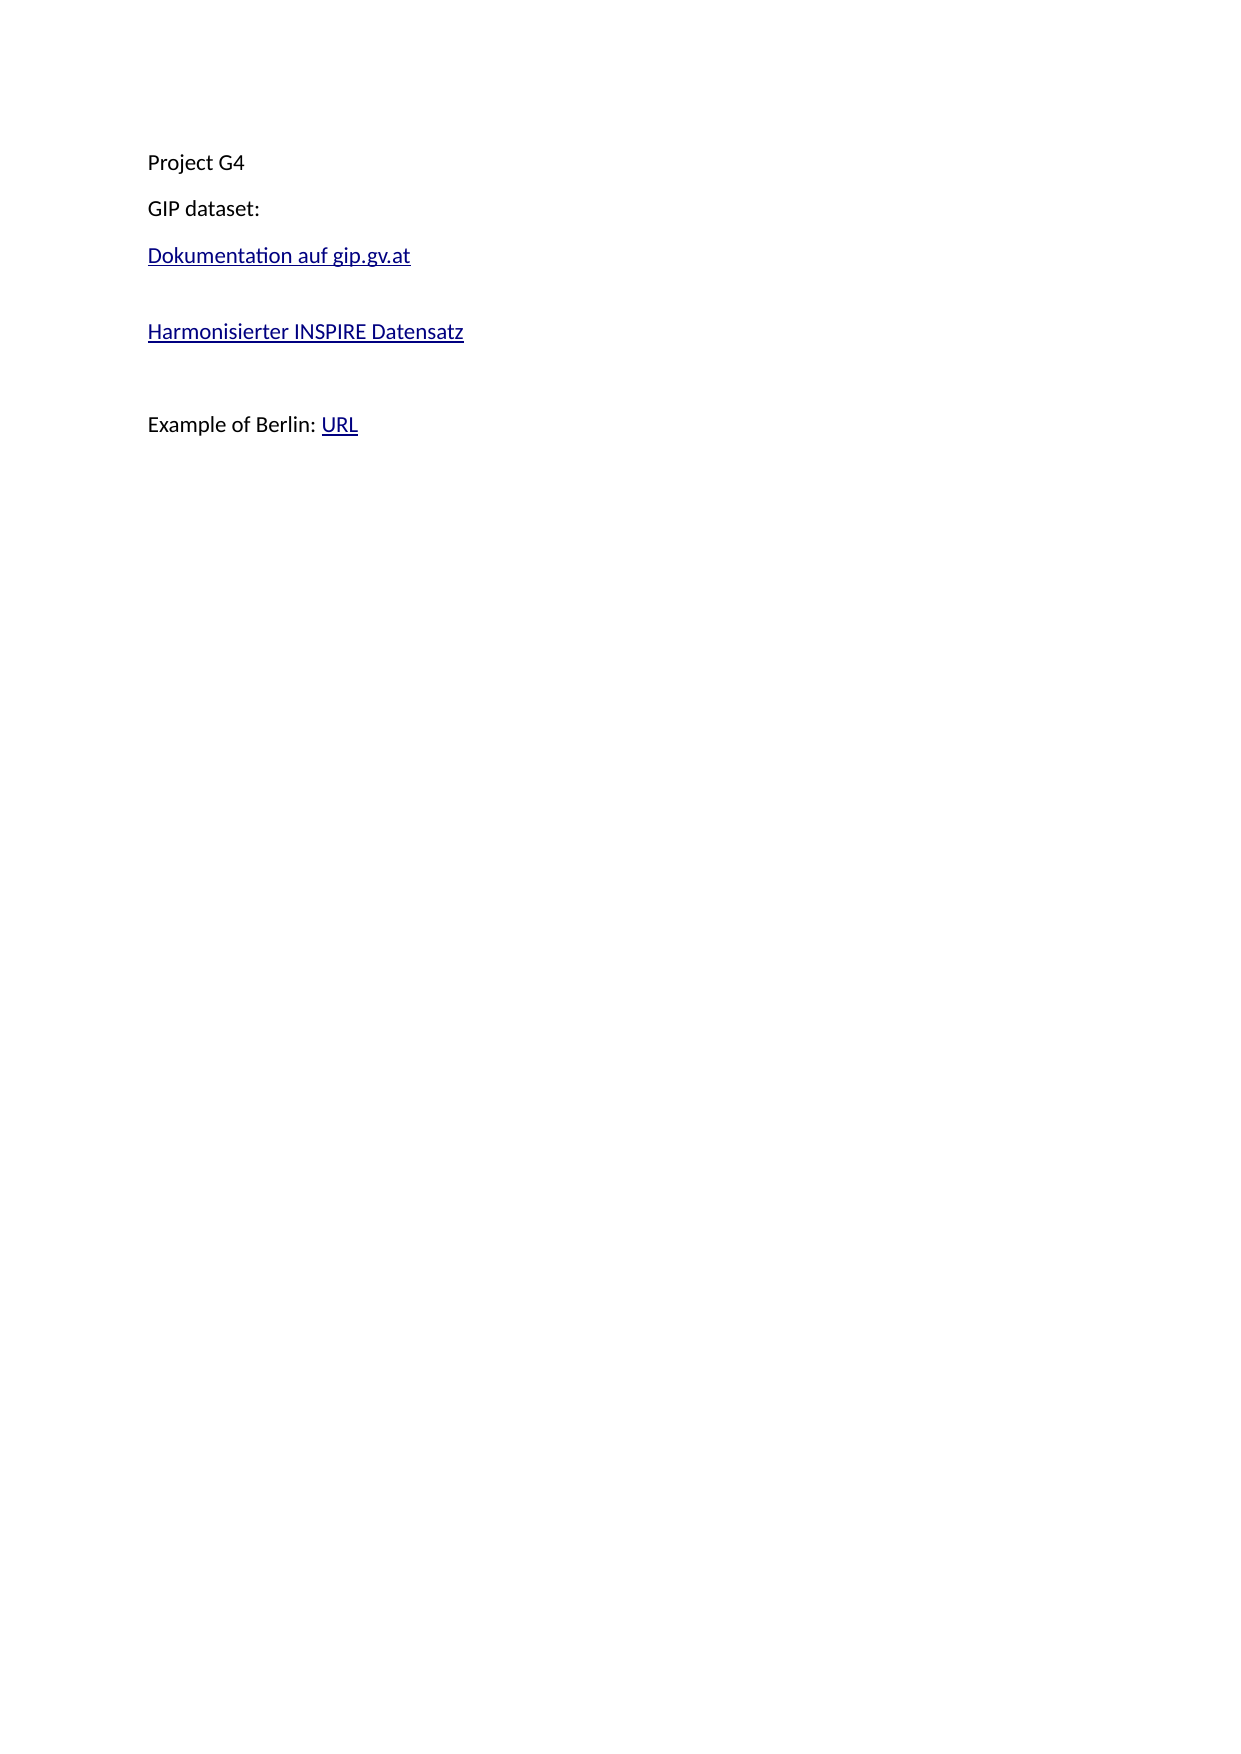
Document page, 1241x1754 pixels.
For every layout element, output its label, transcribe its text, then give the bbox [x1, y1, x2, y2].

text GIP dataset: [148, 194, 1093, 222]
text Example of Berlin: URL [148, 410, 1093, 438]
text Project G4 [148, 148, 1093, 176]
text Harmonisierter INSPIRE Datensatz [148, 287, 1093, 345]
text Dokumentation auf gip.gv.at [148, 241, 1093, 269]
